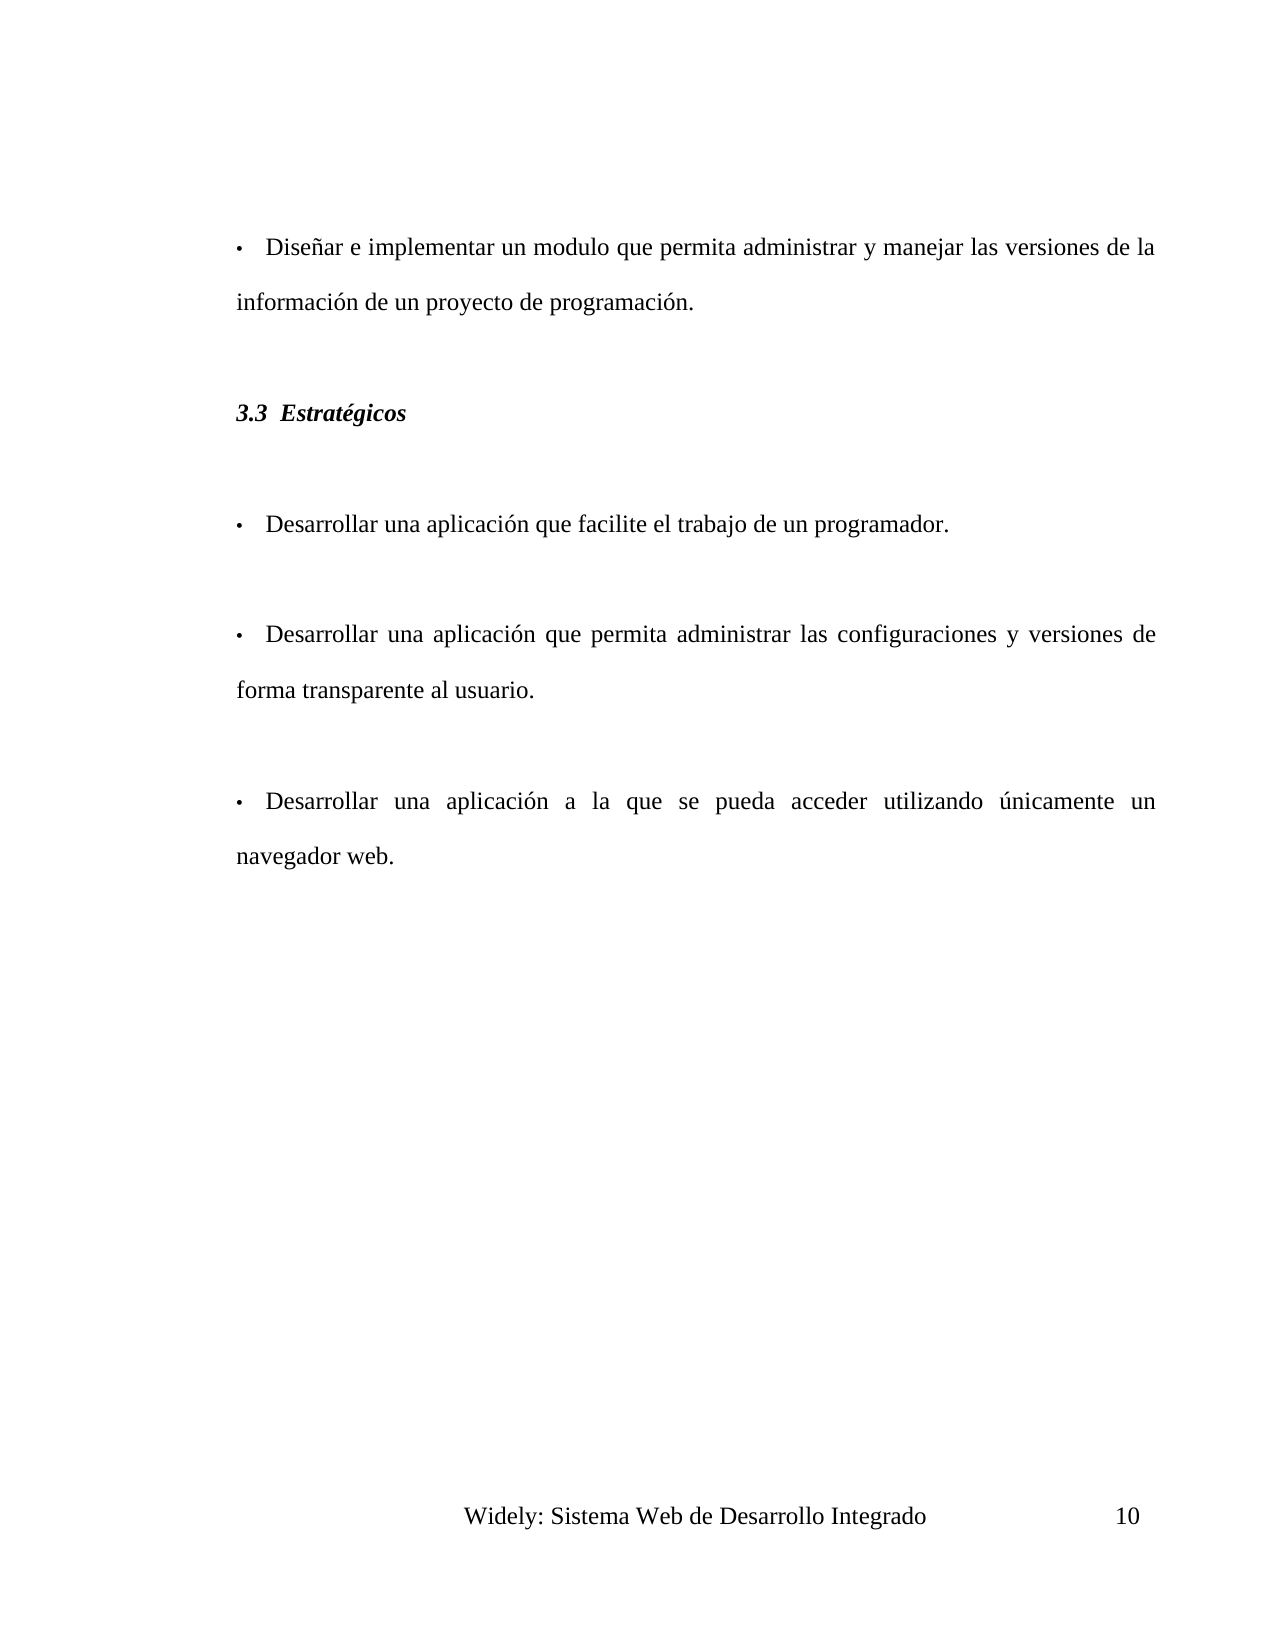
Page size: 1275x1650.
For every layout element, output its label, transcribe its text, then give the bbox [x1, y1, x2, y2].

list Desarrollar una aplicación que facilite el trabajo de un programador. [236, 510, 1157, 537]
list Diseñar e implementar un modulo que permita administrar y manejar las versiones de la información de un proyecto de programación. [236, 233, 1157, 316]
subtitle 3.3 Estratégicos [236, 399, 1157, 427]
list Desarrollar una aplicación a la que se pueda acceder utilizando únicamente un navegador web. [236, 787, 1157, 870]
list Desarrollar una aplicación que permita administrar las configuraciones y versiones de forma transparente al usuario. [236, 621, 1157, 704]
